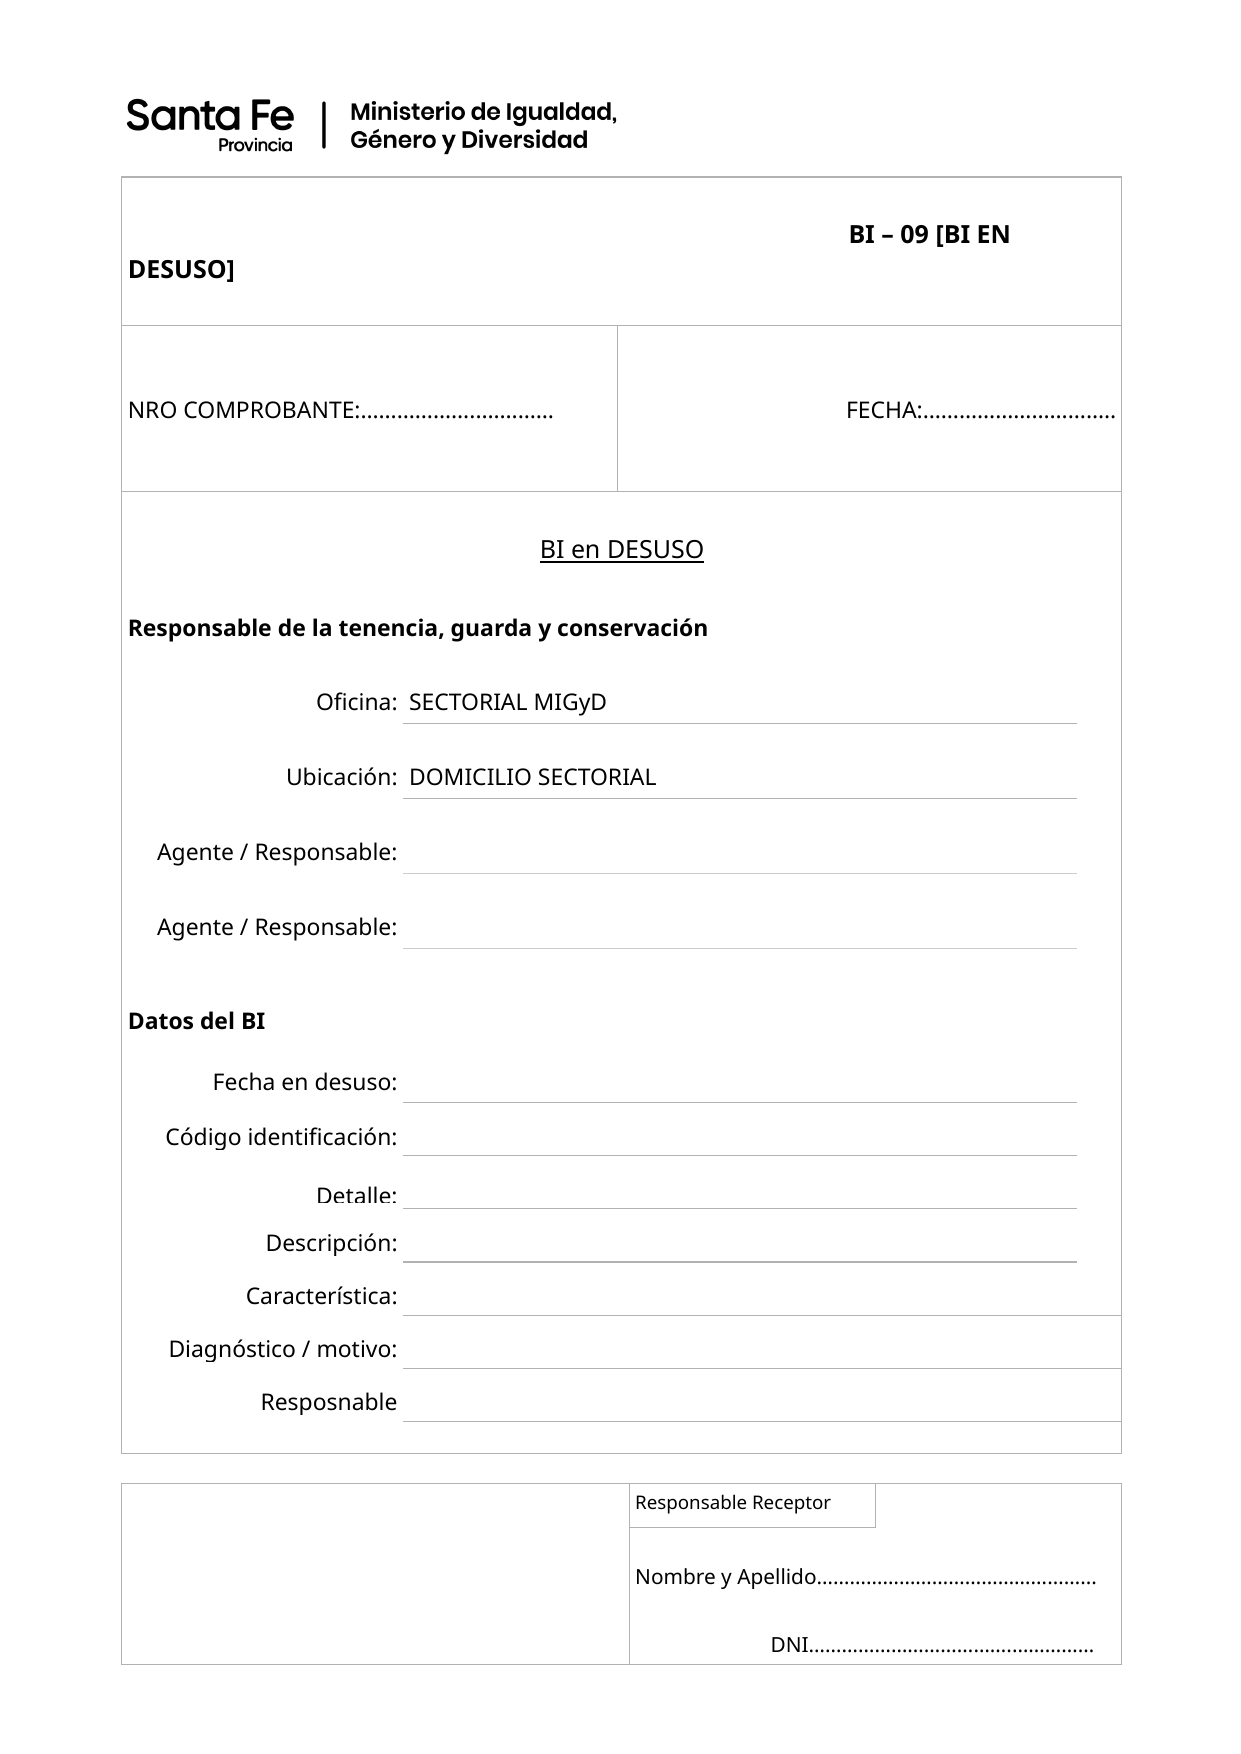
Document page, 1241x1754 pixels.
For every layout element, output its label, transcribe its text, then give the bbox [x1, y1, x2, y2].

table_cell [403, 874, 1077, 947]
table_header BI – 09 [BI EN DESUSO] [122, 178, 1121, 325]
table_header [122, 1484, 629, 1527]
table_cell [403, 1042, 1077, 1102]
table_cell [403, 799, 1077, 872]
table_cell [1077, 798, 1121, 872]
table_cell Descripción: [122, 1208, 403, 1261]
table_cell Datos del BI [122, 948, 1121, 1042]
table_cell DOMICILIO SECTORIAL [403, 724, 1077, 797]
table_cell [1077, 873, 1121, 947]
table_cell [1077, 1369, 1121, 1421]
table_cell Diagnóstico / motivo: [122, 1315, 403, 1368]
table_cell DNI……………………………….…………… [630, 1596, 1121, 1664]
table_cell [1077, 1042, 1121, 1102]
table_cell Fecha en desuso: [122, 1042, 403, 1102]
table_cell Característica: [122, 1261, 403, 1314]
table_cell Detalle: [122, 1155, 403, 1208]
table_cell [1077, 1261, 1121, 1314]
table_cell Oficina: [122, 649, 403, 722]
table_cell SECTORIAL MIGyD [403, 649, 1077, 722]
table_cell [403, 1156, 1077, 1208]
table_cell [1077, 649, 1121, 722]
table_cell [403, 1103, 1077, 1155]
table_cell Código identificación: [122, 1102, 403, 1155]
table_cell Agente / Responsable: [122, 798, 403, 872]
table_cell [403, 1263, 1077, 1314]
table_cell [1077, 1208, 1121, 1261]
table_header Responsable Receptor [630, 1484, 875, 1527]
table_cell Nombre y Apellido…………………………………………... [630, 1527, 1121, 1596]
table_cell FECHA:………………………….. [618, 326, 1121, 491]
table_header [876, 1484, 1121, 1527]
table_cell Ubicación: [122, 723, 403, 797]
table_cell [122, 1421, 1121, 1453]
table_cell [1077, 1102, 1121, 1155]
picture [102, 79, 651, 165]
table_cell Agente / Responsable: [122, 873, 403, 947]
table_cell Resposnable diagnóstico: [122, 1368, 403, 1421]
table_cell [122, 1596, 629, 1664]
table_cell [122, 1527, 629, 1596]
table_cell [1077, 1155, 1121, 1208]
table_cell NRO COMPROBANTE:………………..………… [122, 326, 617, 491]
table_cell [1077, 1316, 1121, 1368]
table_cell [403, 1316, 1077, 1368]
table_cell [403, 1369, 1077, 1421]
table_cell [1077, 723, 1121, 797]
table_cell Responsable de la tenencia, guarda y conservación [122, 572, 1121, 648]
table_cell [403, 1209, 1077, 1261]
table_cell BI en DESUSO [122, 492, 1121, 572]
